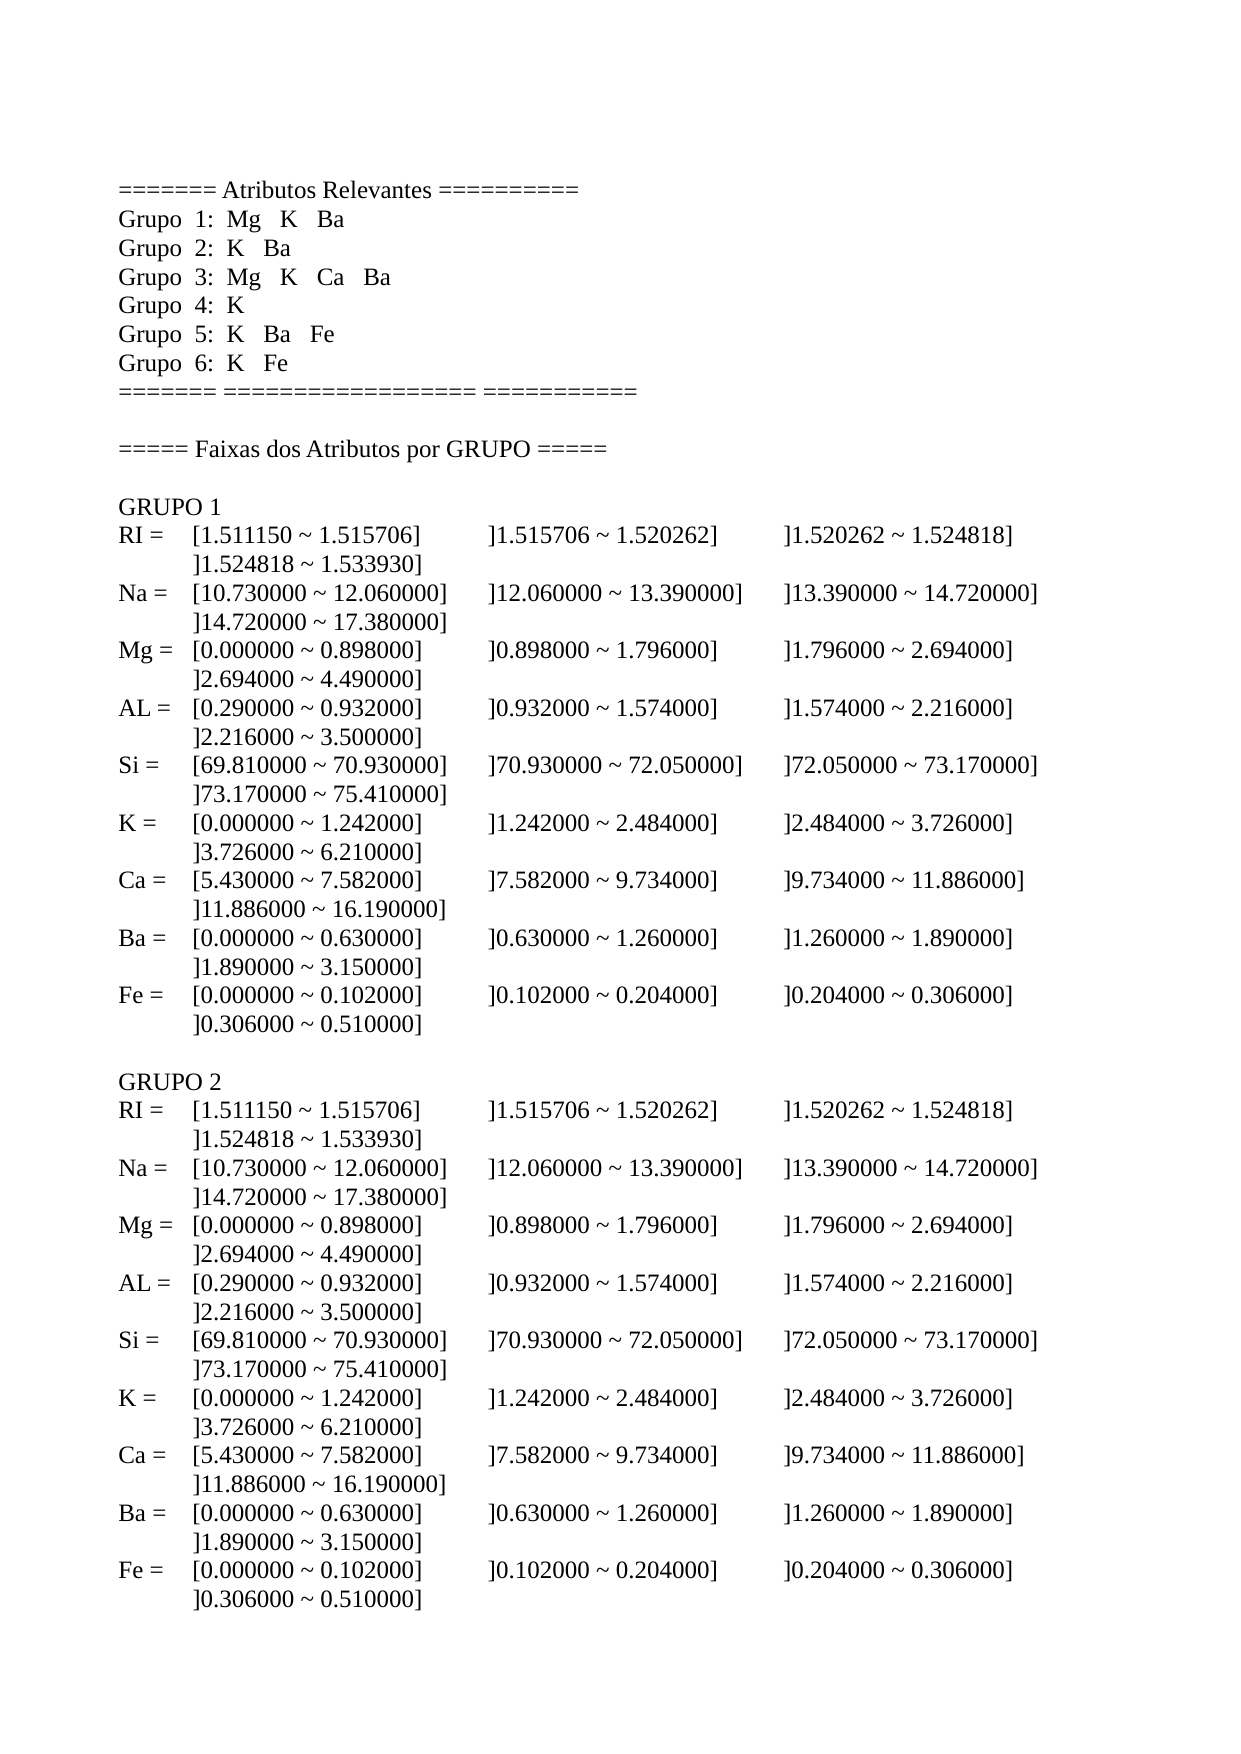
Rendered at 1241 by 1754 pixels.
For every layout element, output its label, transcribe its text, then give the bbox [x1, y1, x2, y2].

text Grupo 6: K Fe [118, 348, 1122, 377]
text Ca = [5.430000 ~ 7.582000] ]7.582000 ~ 9.734000] ]9.734000 ~ 11.886000] ]11.886000 ~ 16.190000] [118, 866, 1122, 923]
text Ba = [0.000000 ~ 0.630000] ]0.630000 ~ 1.260000] ]1.260000 ~ 1.890000] ]1.890000 ~ 3.150000] [118, 1498, 1122, 1556]
text Ca = [5.430000 ~ 7.582000] ]7.582000 ~ 9.734000] ]9.734000 ~ 11.886000] ]11.886000 ~ 16.190000] [118, 1441, 1122, 1498]
text GRUPO 1 [118, 492, 1122, 521]
text ======= ================== =========== [118, 377, 1122, 406]
text RI = [1.511150 ~ 1.515706] ]1.515706 ~ 1.520262] ]1.520262 ~ 1.524818] ]1.524818 ~ 1.533930] [118, 521, 1122, 578]
text AL = [0.290000 ~ 0.932000] ]0.932000 ~ 1.574000] ]1.574000 ~ 2.216000] ]2.216000 ~ 3.500000] [118, 693, 1122, 751]
text ===== Faixas dos Atributos por GRUPO ===== [118, 434, 1122, 463]
text AL = [0.290000 ~ 0.932000] ]0.932000 ~ 1.574000] ]1.574000 ~ 2.216000] ]2.216000 ~ 3.500000] [118, 1268, 1122, 1326]
text GRUPO 2 [118, 1067, 1122, 1096]
text Grupo 5: K Ba Fe [118, 319, 1122, 348]
text Ba = [0.000000 ~ 0.630000] ]0.630000 ~ 1.260000] ]1.260000 ~ 1.890000] ]1.890000 ~ 3.150000] [118, 923, 1122, 981]
text RI = [1.511150 ~ 1.515706] ]1.515706 ~ 1.520262] ]1.520262 ~ 1.524818] ]1.524818 ~ 1.533930] [118, 1096, 1122, 1153]
text Fe = [0.000000 ~ 0.102000] ]0.102000 ~ 0.204000] ]0.204000 ~ 0.306000] ]0.306000 ~ 0.510000] [118, 981, 1122, 1038]
text Grupo 2: K Ba [118, 233, 1122, 262]
text Na = [10.730000 ~ 12.060000] ]12.060000 ~ 13.390000] ]13.390000 ~ 14.720000] ]14.720000 ~ 17.380000] [118, 1153, 1122, 1211]
text Grupo 1: Mg K Ba [118, 204, 1122, 233]
text Na = [10.730000 ~ 12.060000] ]12.060000 ~ 13.390000] ]13.390000 ~ 14.720000] ]14.720000 ~ 17.380000] [118, 578, 1122, 636]
text Si = [69.810000 ~ 70.930000] ]70.930000 ~ 72.050000] ]72.050000 ~ 73.170000] ]73.170000 ~ 75.410000] [118, 751, 1122, 808]
text Grupo 3: Mg K Ca Ba [118, 262, 1122, 291]
text Mg = [0.000000 ~ 0.898000] ]0.898000 ~ 1.796000] ]1.796000 ~ 2.694000] ]2.694000 ~ 4.490000] [118, 636, 1122, 693]
text K = [0.000000 ~ 1.242000] ]1.242000 ~ 2.484000] ]2.484000 ~ 3.726000] ]3.726000 ~ 6.210000] [118, 808, 1122, 866]
text ======= Atributos Relevantes ========== [118, 176, 1122, 204]
text Mg = [0.000000 ~ 0.898000] ]0.898000 ~ 1.796000] ]1.796000 ~ 2.694000] ]2.694000 ~ 4.490000] [118, 1211, 1122, 1268]
text Fe = [0.000000 ~ 0.102000] ]0.102000 ~ 0.204000] ]0.204000 ~ 0.306000] ]0.306000 ~ 0.510000] [118, 1556, 1122, 1613]
text K = [0.000000 ~ 1.242000] ]1.242000 ~ 2.484000] ]2.484000 ~ 3.726000] ]3.726000 ~ 6.210000] [118, 1383, 1122, 1441]
text Grupo 4: K [118, 291, 1122, 319]
text Si = [69.810000 ~ 70.930000] ]70.930000 ~ 72.050000] ]72.050000 ~ 73.170000] ]73.170000 ~ 75.410000] [118, 1326, 1122, 1383]
